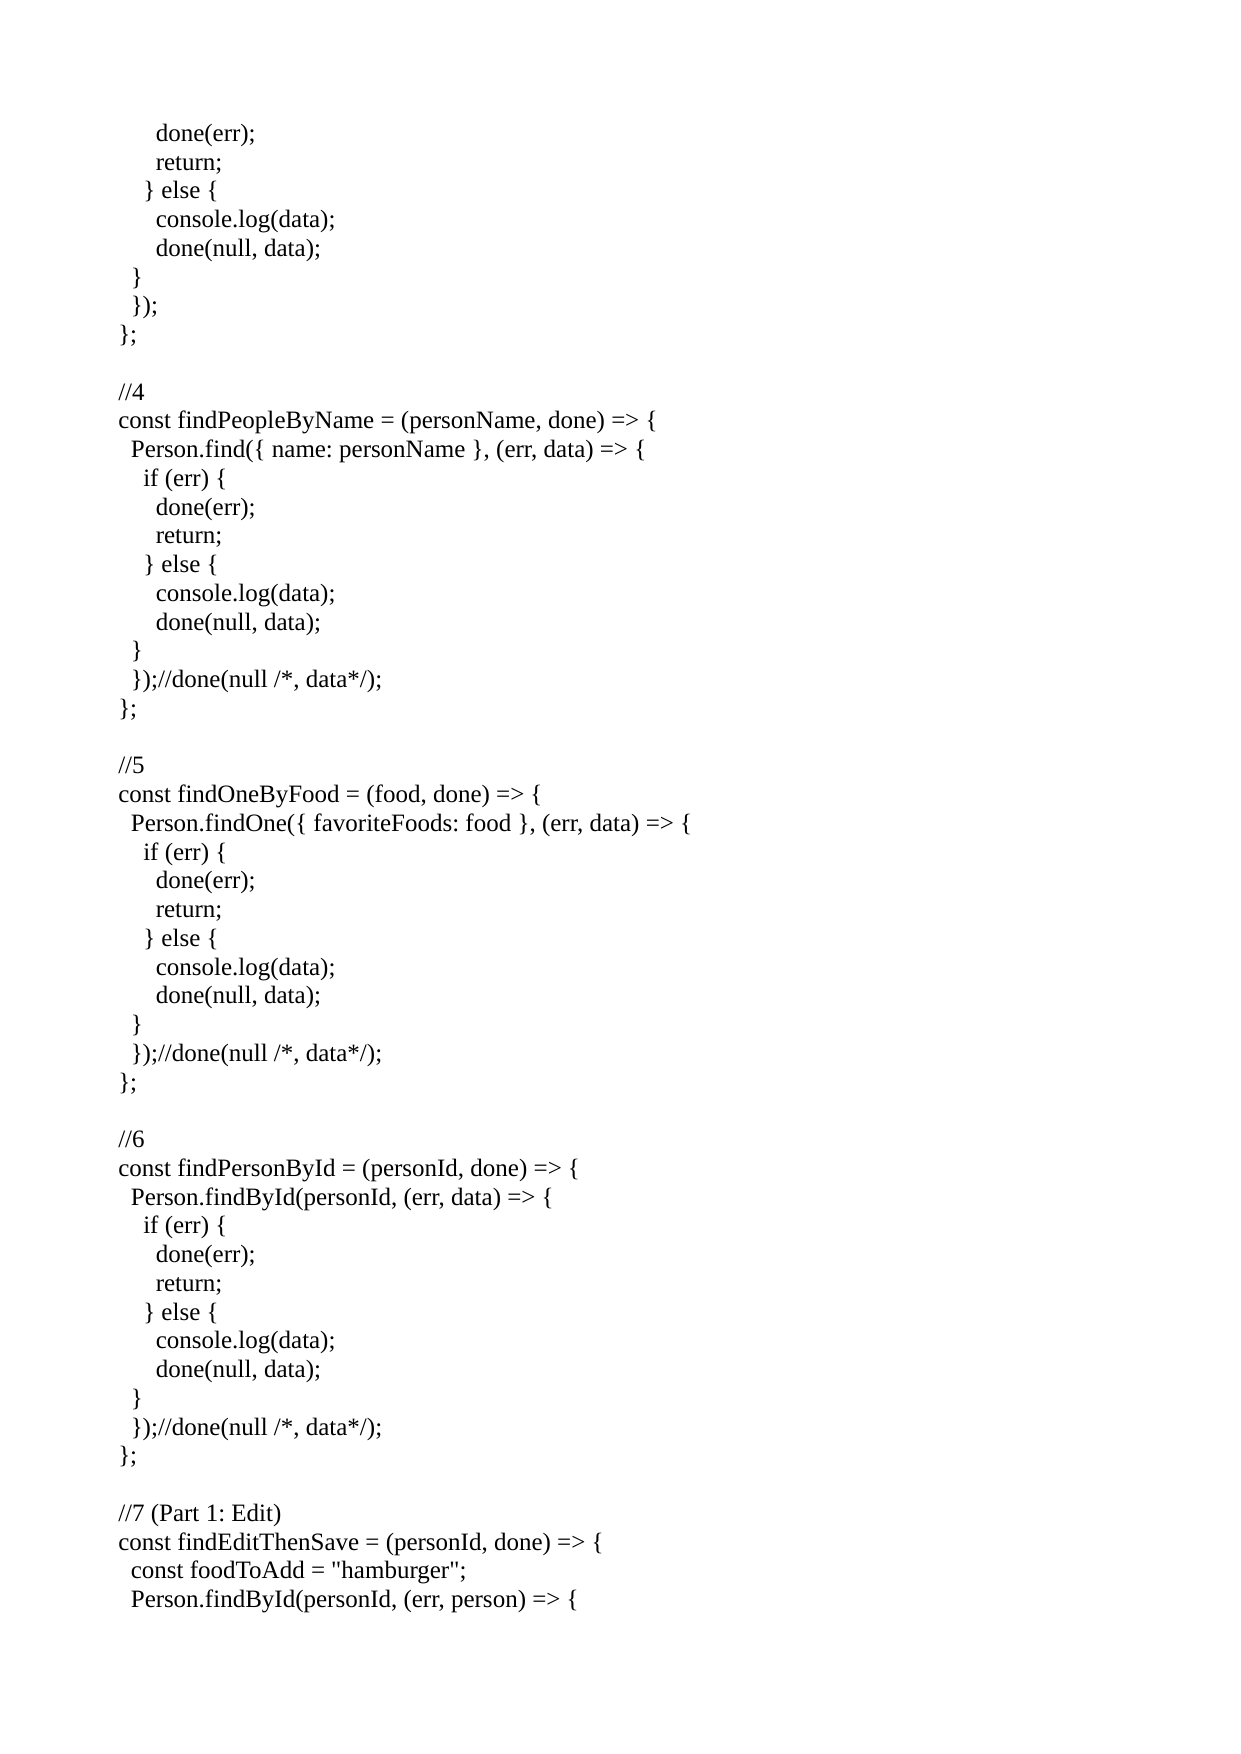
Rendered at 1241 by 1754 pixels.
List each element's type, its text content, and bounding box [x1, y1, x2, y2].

text done(err); [118, 492, 1122, 521]
text } [118, 1383, 1122, 1412]
text }; [118, 693, 1122, 722]
text } [118, 1009, 1122, 1038]
text } [118, 636, 1122, 664]
text console.log(data); [118, 952, 1122, 981]
text } else { [118, 549, 1122, 578]
text return; [118, 147, 1122, 176]
text const findEditThenSave = (personId, done) => { [118, 1527, 1122, 1556]
text Person.findById(personId, (err, person) => { [118, 1584, 1122, 1613]
text }); [118, 291, 1122, 319]
text return; [118, 894, 1122, 923]
text const foodToAdd = "hamburger"; [118, 1556, 1122, 1584]
text console.log(data); [118, 1326, 1122, 1354]
text done(null, data); [118, 1354, 1122, 1383]
text done(err); [118, 118, 1122, 147]
text });//done(null /*, data*/); [118, 1038, 1122, 1067]
text done(err); [118, 1239, 1122, 1268]
text Person.findOne({ favoriteFoods: food }, (err, data) => { [118, 808, 1122, 837]
text //5 [118, 751, 1122, 779]
text return; [118, 1268, 1122, 1297]
text }; [118, 319, 1122, 348]
text Person.findById(personId, (err, data) => { [118, 1182, 1122, 1211]
text });//done(null /*, data*/); [118, 664, 1122, 693]
text //4 [118, 377, 1122, 406]
text }; [118, 1067, 1122, 1096]
text } else { [118, 176, 1122, 204]
text const findPeopleByName = (personName, done) => { [118, 406, 1122, 434]
text console.log(data); [118, 578, 1122, 607]
text done(null, data); [118, 607, 1122, 636]
text done(err); [118, 866, 1122, 894]
text done(null, data); [118, 981, 1122, 1009]
text const findOneByFood = (food, done) => { [118, 779, 1122, 808]
text Person.find({ name: personName }, (err, data) => { [118, 434, 1122, 463]
text }; [118, 1441, 1122, 1469]
text } else { [118, 923, 1122, 952]
text console.log(data); [118, 204, 1122, 233]
text } else { [118, 1297, 1122, 1326]
text done(null, data); [118, 233, 1122, 262]
text if (err) { [118, 1211, 1122, 1239]
text //6 [118, 1124, 1122, 1153]
text const findPersonById = (personId, done) => { [118, 1153, 1122, 1182]
text return; [118, 521, 1122, 549]
text if (err) { [118, 463, 1122, 492]
text });//done(null /*, data*/); [118, 1412, 1122, 1441]
text //7 (Part 1: Edit) [118, 1498, 1122, 1527]
text if (err) { [118, 837, 1122, 866]
text } [118, 262, 1122, 291]
